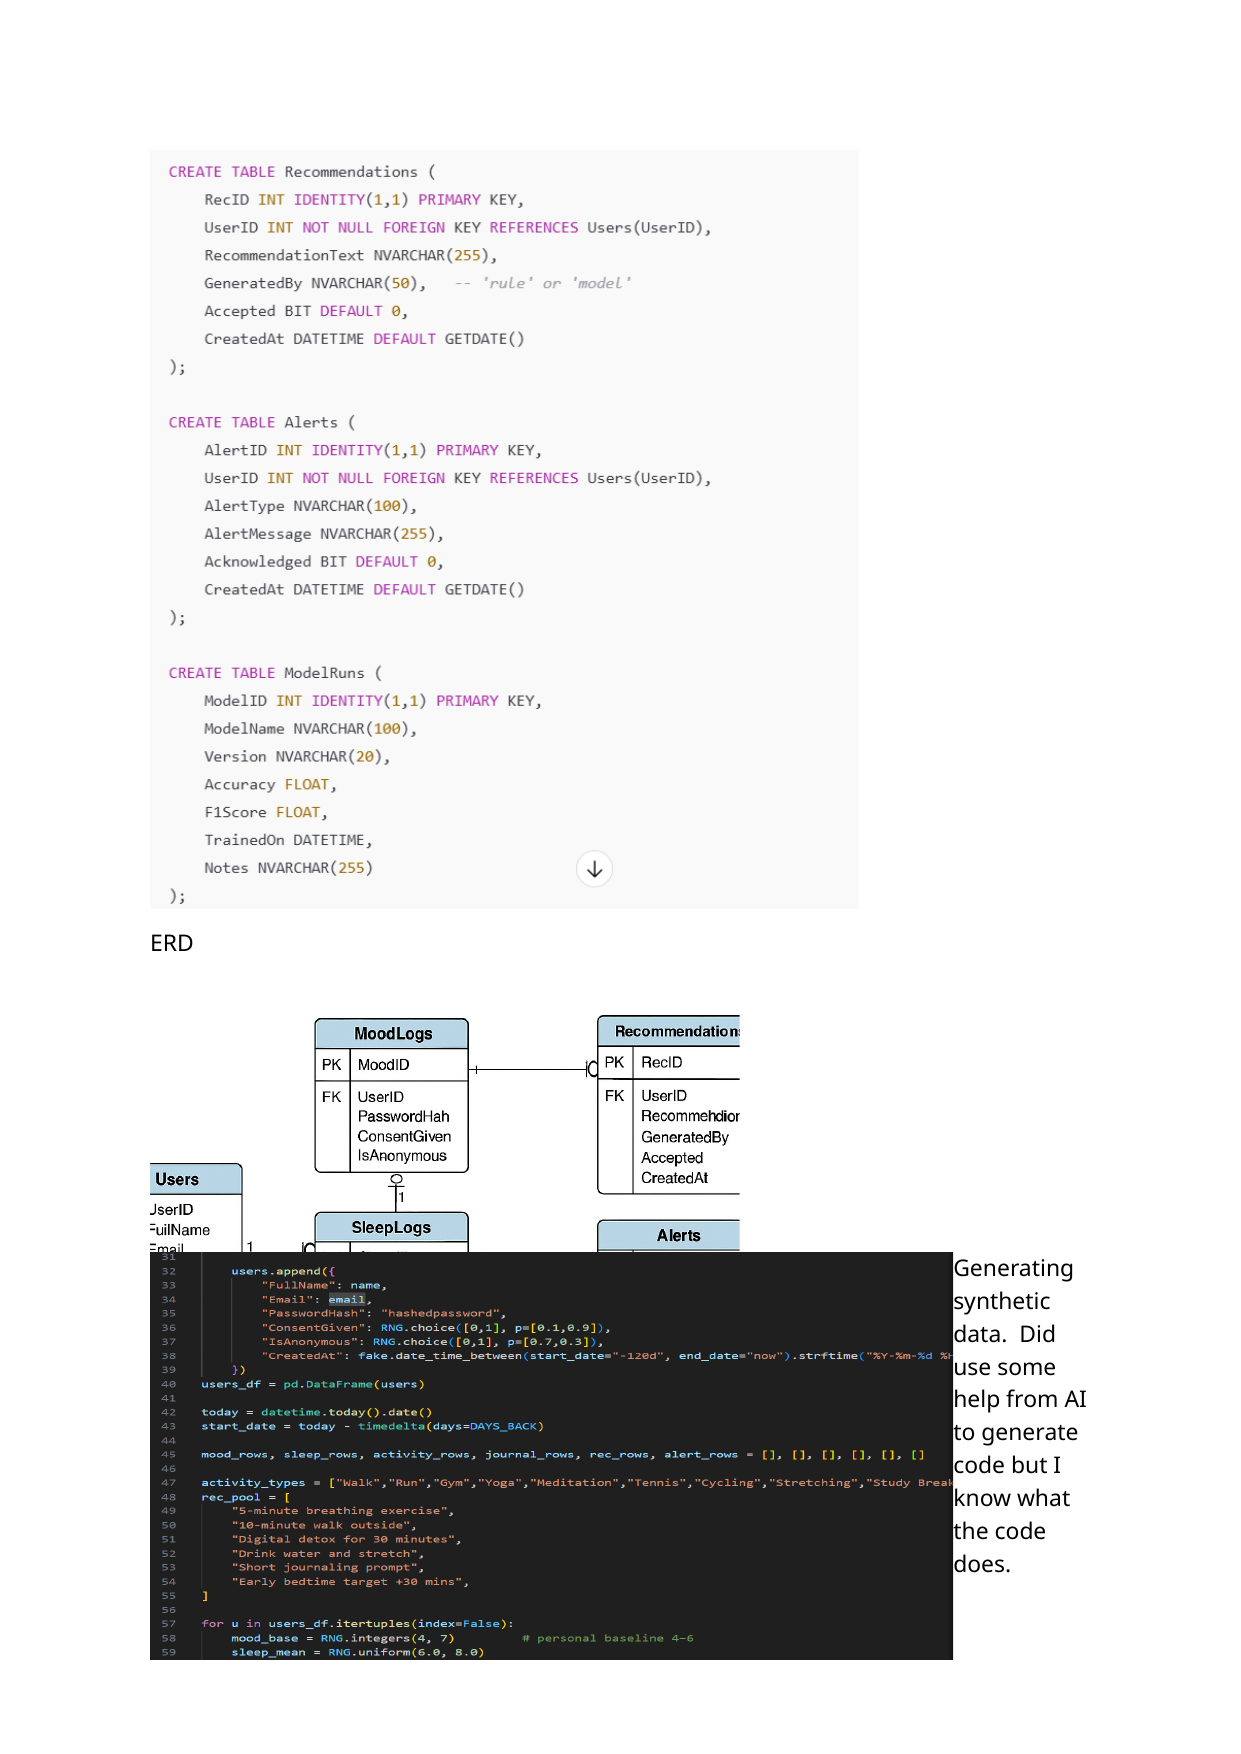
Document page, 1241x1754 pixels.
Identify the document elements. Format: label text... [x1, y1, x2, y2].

text Generating synthetic data. Did use some help from AI to generate code but I know what the code does. [954, 1252, 1090, 1579]
text ERD [150, 926, 1090, 958]
